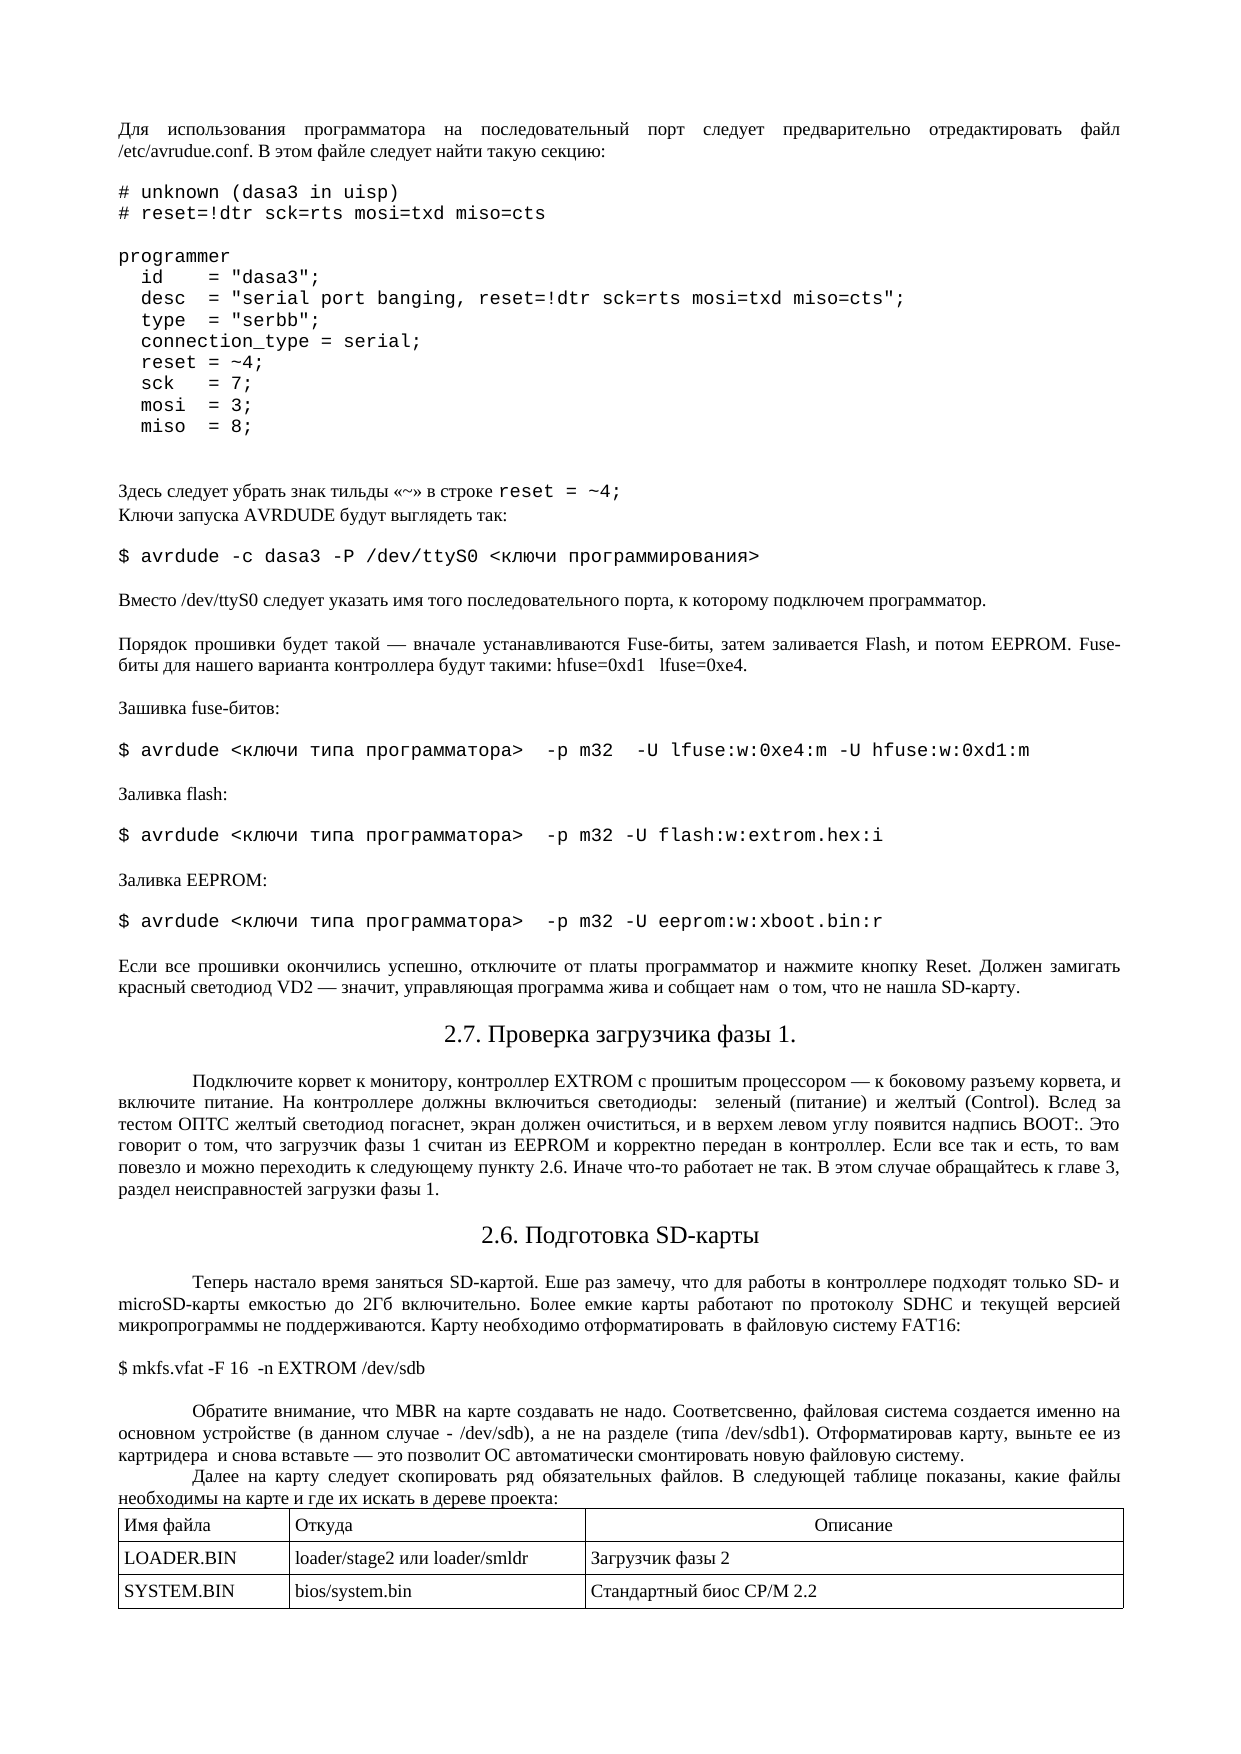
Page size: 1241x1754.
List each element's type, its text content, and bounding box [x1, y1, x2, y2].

table_header Описание [586, 1509, 1123, 1541]
text id = "dasa3"; [118, 268, 1122, 289]
text miso = 8; [118, 417, 1122, 438]
text Для использования программатора на последовательный порт следует предварительно отредактировать файл /etc/avrudue.conf. В этом файле следует найти такую секцию: [118, 118, 1122, 161]
text $ avrdude <ключи типа программатора> -p m32 -U eeprom:w:xboot.bin:r [118, 912, 1122, 933]
text desc = "serial port banging, reset=!dtr sck=rts mosi=txd miso=cts"; [118, 289, 1122, 310]
text # reset=!dtr sck=rts mosi=txd miso=cts [118, 204, 1122, 225]
text Вместо /dev/ttyS0 следует указать имя того последовательного порта, к которому подключем программатор. [118, 589, 1122, 611]
text reset = ~4; [118, 353, 1122, 374]
text 2.6. Подготовка SD-карты [118, 1221, 1122, 1249]
table_cell SYSTEM.BIN [119, 1575, 289, 1608]
text Если все прошивки окончились успешно, отключите от платы программатор и нажмите кнопку Reset. Должен замигать красный светодиод VD2 — значит, управляющая программа жива и собщает нам о том, что не нашла SD-карту. [118, 955, 1122, 998]
table_header Откуда [290, 1509, 585, 1541]
text sck = 7; [118, 374, 1122, 395]
table_cell LOADER.BIN [119, 1542, 289, 1574]
table_cell loader/stage2 или loader/smldr [290, 1542, 585, 1574]
table_cell Загрузчик фазы 2 [586, 1542, 1123, 1574]
text type = "serbb"; [118, 310, 1122, 332]
text $ avrdude <ключи типа программатора> -p m32 -U lfuse:w:0xe4:m -U hfuse:w:0xd1:m [118, 740, 1122, 762]
text mosi = 3; [118, 395, 1122, 417]
text Зашивка fuse-битов: [118, 697, 1122, 719]
table_header Имя файла [119, 1509, 289, 1541]
text Далее на карту следует скопировать ряд обязательных файлов. В следующей таблице показаны, какие файлы необходимы на карте и где их искать в дереве проекта: [118, 1465, 1122, 1508]
text # unknown (dasa3 in uisp) [118, 183, 1122, 204]
table_cell bios/system.bin [290, 1575, 585, 1608]
text connection_type = serial; [118, 332, 1122, 353]
text Здесь следует убрать знак тильды «~» в строке reset = ~4; [118, 480, 1122, 503]
text Обратите внимание, что MBR на карте создавать не надо. Соответсвенно, файловая система создается именно на основном устройстве (в данном случае - /dev/sdb), а не на разделе (типа /dev/sdb1). Отформатировав карту, выньте ее из картридера и снова вставьте — это позволит ОС автоматически смонтировать новую файловую систему. [118, 1400, 1122, 1465]
text Ключи запуска AVRDUDE будут выглядеть так: [118, 503, 1122, 525]
text Подключите корвет к монитору, контроллер EXTROM с прошитым процессором — к боковому разъему корвета, и включите питание. На контроллере должны включиться светодиоды: зеленый (питание) и желтый (Control). Вслед за тестом ОПТС желтый светодиод погаснет, экран должен очиститься, и в верхем левом углу появится надпись BOOT:. Это говорит о том, что загрузчик фазы 1 считан из EEPROM и корректно передан в контроллер. Если все так и есть, то вам повезло и можно переходить к следующему пункту 2.6. Иначе что-то работает не так. В этом случае обращайтесь к главе 3, раздел неисправностей загрузки фазы 1. [118, 1070, 1122, 1199]
table_cell Стандартный биос CP/M 2.2 [586, 1575, 1123, 1608]
text Порядок прошивки будет такой — вначале устанавливаются Fuse-биты, затем заливается Flash, и потом EEPROM. Fuse-биты для нашего варианта контроллера будут такими: hfuse=0xd1 lfuse=0xe4. [118, 632, 1122, 676]
text $ mkfs.vfat -F 16 -n EXTROM /dev/sdb [118, 1357, 1122, 1379]
text Заливка EEPROM: [118, 869, 1122, 890]
text Заливка flash: [118, 783, 1122, 804]
text $ avrdude -c dasa3 -P /dev/ttyS0 <ключи программирования> [118, 547, 1122, 568]
text Теперь настало время заняться SD-картой. Еше раз замечу, что для работы в контроллере подходят только SD- и microSD-карты емкостью до 2Гб включительно. Более емкие карты работают по протоколу SDHC и текущей версией микропрограммы не поддерживаются. Карту необходимо отформатировать в файловую систему FAT16: [118, 1271, 1122, 1336]
text 2.7. Проверка загрузчика фазы 1. [118, 1019, 1122, 1048]
text $ avrdude <ключи типа программатора> -p m32 -U flash:w:extrom.hex:i [118, 826, 1122, 847]
text programmer [118, 247, 1122, 268]
